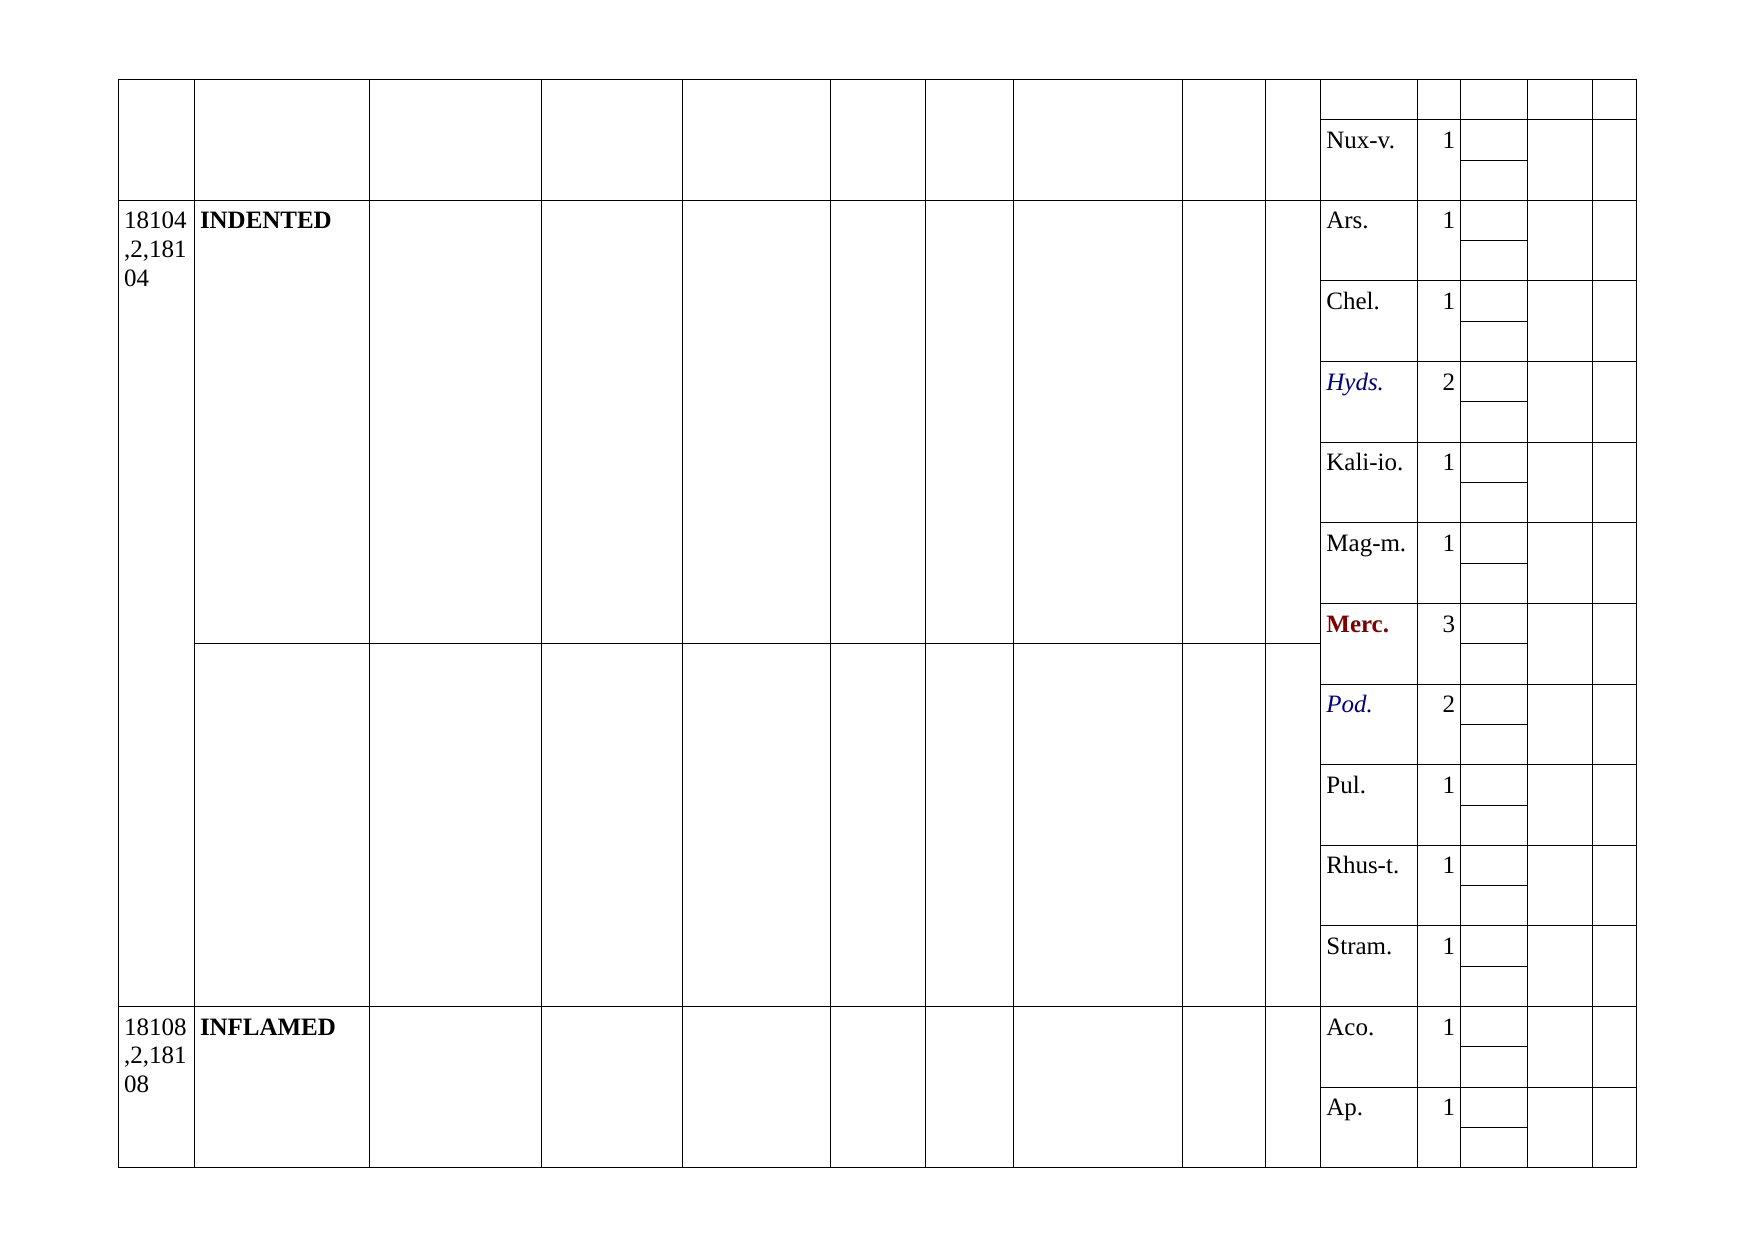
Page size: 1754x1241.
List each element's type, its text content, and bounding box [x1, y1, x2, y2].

table_cell [1183, 1007, 1265, 1167]
table_cell [119, 80, 194, 200]
table_cell 1 [1418, 1088, 1460, 1167]
table_cell [1014, 201, 1182, 643]
table_cell [1528, 80, 1592, 119]
table_cell [683, 201, 830, 643]
table_cell [831, 644, 925, 1006]
table_cell [1593, 362, 1636, 442]
table_cell [1461, 886, 1527, 925]
table_cell Hyds. [1321, 362, 1417, 442]
table_cell [1461, 1088, 1527, 1127]
table_cell [1014, 1007, 1182, 1167]
table_cell [1461, 846, 1527, 885]
table_cell [1528, 362, 1592, 442]
table_cell [1593, 926, 1636, 1006]
table_cell [683, 1007, 830, 1167]
table_cell [542, 80, 682, 200]
table_cell [1593, 765, 1636, 845]
table_cell [1461, 967, 1527, 1006]
table_cell [1461, 120, 1527, 159]
table_cell [1461, 281, 1527, 321]
table_cell [1461, 80, 1527, 119]
table_cell 1 [1418, 523, 1460, 603]
table_cell [1014, 80, 1182, 200]
table_cell [1528, 443, 1592, 522]
table_cell 1 [1418, 926, 1460, 1006]
table_cell [831, 80, 925, 200]
table_cell [370, 644, 541, 1006]
table_cell [926, 201, 1013, 643]
table_cell [1461, 241, 1527, 280]
table_cell [683, 644, 830, 1006]
table_cell [1528, 604, 1592, 683]
table_cell [1461, 1128, 1527, 1167]
table_cell [1461, 685, 1527, 724]
table_cell [1461, 161, 1527, 200]
table_cell [195, 644, 369, 1006]
table_cell 18108,2,18108 [119, 1007, 194, 1167]
table_cell [926, 80, 1013, 200]
table_cell [831, 201, 925, 643]
table_cell 1 [1418, 846, 1460, 925]
table_cell Mag-m. [1321, 523, 1417, 603]
table_cell [1014, 644, 1182, 1006]
table_cell [370, 80, 541, 200]
table_cell [831, 1007, 925, 1167]
table_cell 3 [1418, 604, 1460, 683]
table_cell Rhus-t. [1321, 846, 1417, 925]
table_cell 2 [1418, 362, 1460, 442]
table_cell Kali-io. [1321, 443, 1417, 522]
table_cell [1528, 765, 1592, 845]
table_cell [1528, 1088, 1592, 1167]
table_cell [1528, 201, 1592, 280]
table_cell [1461, 926, 1527, 966]
table_cell [1461, 765, 1527, 804]
table_cell [1461, 806, 1527, 845]
table_cell [1593, 80, 1636, 119]
table_cell 1 [1418, 201, 1460, 280]
table_cell 18104,2,18104 [119, 201, 194, 1006]
table_cell [542, 1007, 682, 1167]
table_cell [1461, 725, 1527, 764]
table_cell [1183, 644, 1265, 1006]
table_cell Pul. [1321, 765, 1417, 845]
table_cell [1593, 1088, 1636, 1167]
table_cell Ars. [1321, 201, 1417, 280]
table_cell [926, 1007, 1013, 1167]
table_cell [1461, 402, 1527, 442]
table_cell [1528, 523, 1592, 603]
table_cell Merc. [1321, 604, 1417, 683]
table_cell [1461, 1047, 1527, 1087]
table_cell [1461, 523, 1527, 563]
table_cell [1461, 201, 1527, 240]
table_cell [1528, 846, 1592, 925]
table_cell [926, 644, 1013, 1006]
table_cell [195, 80, 369, 200]
table_cell 2 [1418, 685, 1460, 764]
table_cell [542, 644, 682, 1006]
table_cell [1528, 120, 1592, 200]
table_cell [1418, 80, 1460, 119]
table_cell 1 [1418, 1007, 1460, 1087]
table_cell [1461, 1007, 1527, 1046]
table_cell Pod. [1321, 685, 1417, 764]
table_cell [1593, 685, 1636, 764]
table_cell [1266, 1007, 1320, 1167]
table_cell [370, 1007, 541, 1167]
table_cell 1 [1418, 765, 1460, 845]
table_cell [1528, 685, 1592, 764]
table_cell [1593, 201, 1636, 280]
table_cell [1461, 322, 1527, 361]
table_cell [1321, 80, 1417, 119]
table_cell [1528, 926, 1592, 1006]
table_cell [542, 201, 682, 643]
table_cell [683, 80, 830, 200]
table_cell 1 [1418, 120, 1460, 200]
table_cell Nux-v. [1321, 120, 1417, 200]
table_cell [1266, 201, 1320, 643]
table_cell [1593, 1007, 1636, 1087]
table_cell [1461, 564, 1527, 603]
table_cell [1461, 483, 1527, 522]
table_cell [1528, 1007, 1592, 1087]
table_cell Aco. [1321, 1007, 1417, 1087]
table_cell Stram. [1321, 926, 1417, 1006]
table_cell [1593, 604, 1636, 683]
table_cell [1593, 443, 1636, 522]
table_cell [1183, 80, 1265, 200]
table_cell [1266, 644, 1320, 1006]
table_cell [1266, 80, 1320, 200]
table_cell [1183, 201, 1265, 643]
table_cell [1593, 281, 1636, 361]
table_cell inflamed [195, 1007, 369, 1167]
table_cell Ap. [1321, 1088, 1417, 1167]
table_cell 1 [1418, 281, 1460, 361]
table_cell [370, 201, 541, 643]
table_cell [1593, 846, 1636, 925]
table_cell Chel. [1321, 281, 1417, 361]
table_cell [1593, 523, 1636, 603]
table_cell [1593, 120, 1636, 200]
table_cell 1 [1418, 443, 1460, 522]
table_cell indented [195, 201, 369, 643]
table_cell [1461, 443, 1527, 482]
table_cell [1461, 644, 1527, 683]
table_cell [1461, 362, 1527, 401]
table_cell [1461, 604, 1527, 643]
table_cell [1528, 281, 1592, 361]
